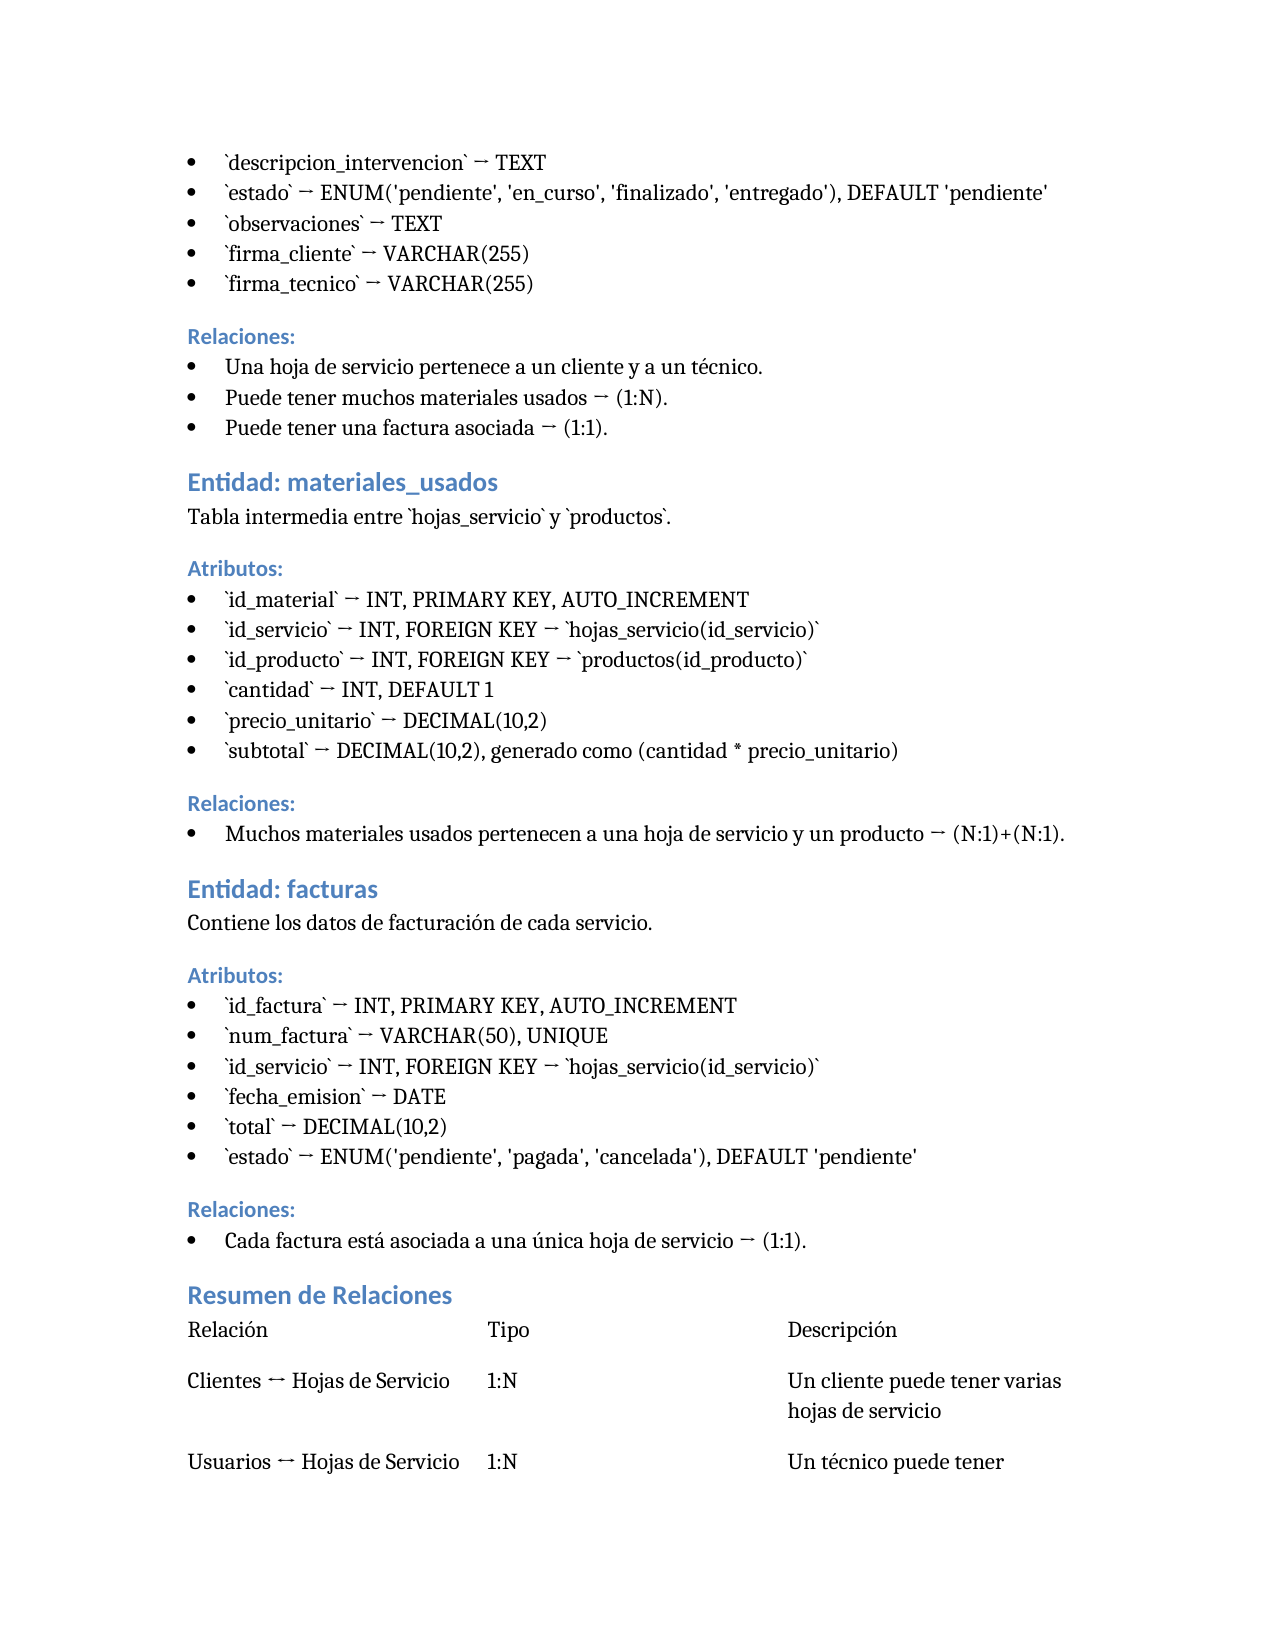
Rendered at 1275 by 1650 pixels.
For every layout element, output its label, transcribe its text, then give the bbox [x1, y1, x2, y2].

subtitle Entidad: facturas [187, 872, 1087, 905]
list `num_factura` → VARCHAR(50), UNIQUE [187, 1023, 1087, 1050]
list `firma_tecnico` → VARCHAR(255) [187, 271, 1087, 297]
list Puede tener muchos materiales usados → (1:N). [187, 384, 1087, 411]
subtitle Entidad: materiales_usados [187, 466, 1087, 498]
subtitle Resumen de Relaciones [187, 1278, 1087, 1311]
list `fecha_emision` → DATE [187, 1084, 1087, 1110]
subtitle Relaciones: [187, 789, 1087, 817]
list `id_servicio` → INT, FOREIGN KEY → `hojas_servicio(id_servicio)` [187, 617, 1087, 643]
list `descripcion_intervencion` → TEXT [187, 150, 1087, 176]
list `subtotal` → DECIMAL(10,2), generado como (cantidad * precio_unitario) [187, 738, 1087, 764]
list `id_factura` → INT, PRIMARY KEY, AUTO_INCREMENT [187, 993, 1087, 1019]
text Contiene los datos de facturación de cada servicio. [187, 910, 1087, 936]
list Puede tener una factura asociada → (1:1). [187, 414, 1087, 441]
subtitle Atributos: [187, 554, 1087, 582]
table_cell 1:N [476, 1449, 776, 1500]
list Una hoja de servicio pertenece a un cliente y a un técnico. [187, 354, 1087, 380]
table_cell Un cliente puede tener varias hojas de servicio [776, 1368, 1076, 1449]
list `estado` → ENUM('pendiente', 'en_curso', 'finalizado', 'entregado'), DEFAULT 'pendiente' [187, 180, 1087, 207]
list `precio_unitario` → DECIMAL(10,2) [187, 707, 1087, 734]
table_header Tipo [476, 1316, 776, 1367]
table_cell 1:N [476, 1368, 776, 1449]
list `cantidad` → INT, DEFAULT 1 [187, 677, 1087, 704]
list `estado` → ENUM('pendiente', 'pagada', 'cancelada'), DEFAULT 'pendiente' [187, 1144, 1087, 1171]
table_header Descripción [776, 1316, 1076, 1367]
subtitle Atributos: [187, 961, 1087, 989]
list `observaciones` → TEXT [187, 210, 1087, 237]
subtitle Relaciones: [187, 1195, 1087, 1223]
list `id_material` → INT, PRIMARY KEY, AUTO_INCREMENT [187, 587, 1087, 613]
table_cell Un técnico puede tener [776, 1449, 1076, 1500]
list `firma_cliente` → VARCHAR(255) [187, 241, 1087, 267]
text Tabla intermedia entre `hojas_servicio` y `productos`. [187, 503, 1087, 530]
list `total` → DECIMAL(10,2) [187, 1114, 1087, 1140]
table_header Relación [176, 1316, 476, 1367]
list Cada factura está asociada a una única hoja de servicio → (1:1). [187, 1227, 1087, 1254]
table_cell Clientes ↔ Hojas de Servicio [176, 1368, 476, 1449]
list Muchos materiales usados pertenecen a una hoja de servicio y un producto → (N:1)+(N:1). [187, 821, 1087, 847]
table_cell Usuarios ↔ Hojas de Servicio [176, 1449, 476, 1500]
list `id_servicio` → INT, FOREIGN KEY → `hojas_servicio(id_servicio)` [187, 1053, 1087, 1080]
list `id_producto` → INT, FOREIGN KEY → `productos(id_producto)` [187, 647, 1087, 673]
subtitle Relaciones: [187, 322, 1087, 350]
